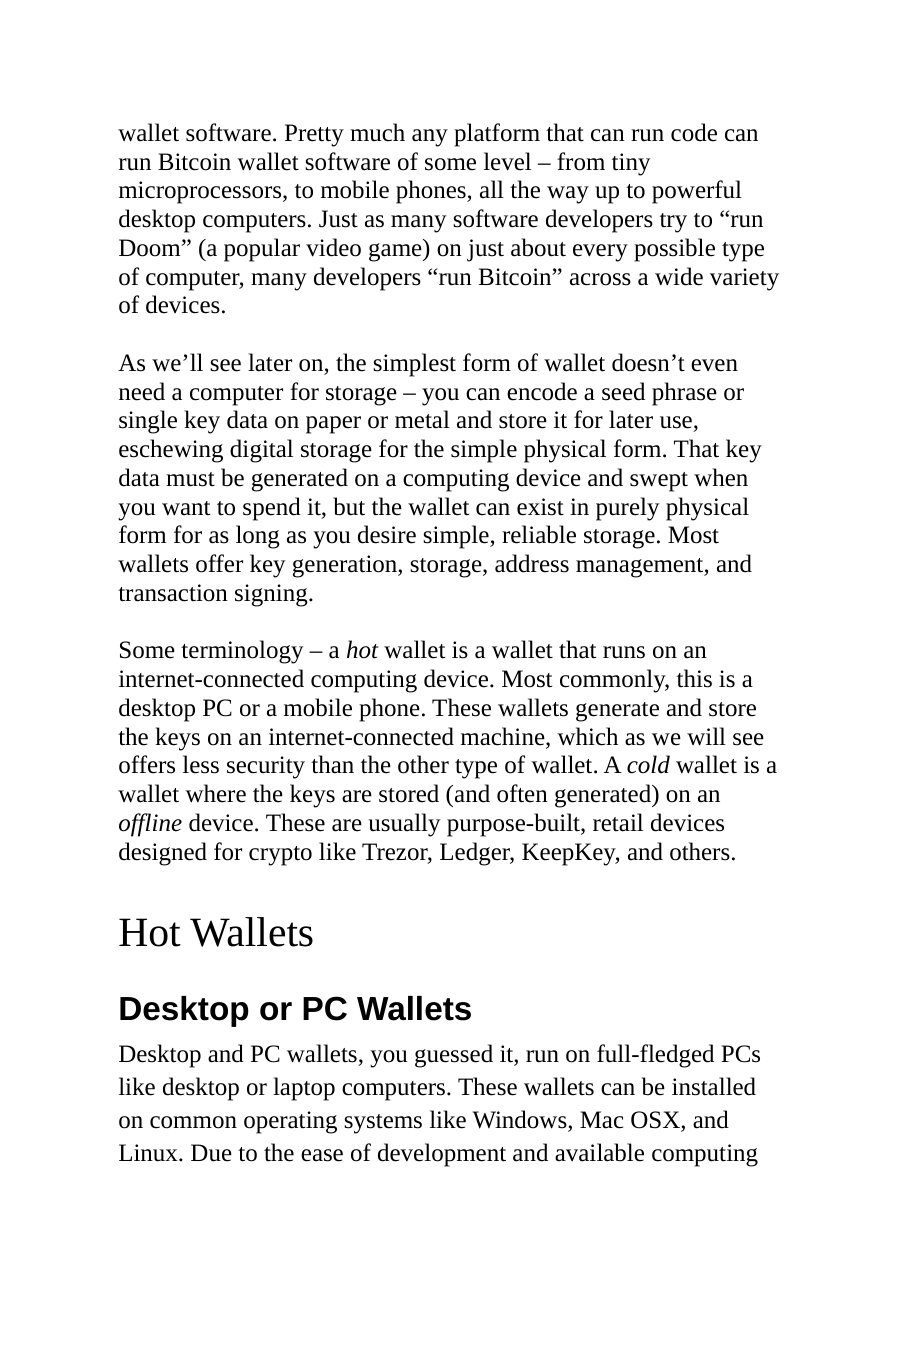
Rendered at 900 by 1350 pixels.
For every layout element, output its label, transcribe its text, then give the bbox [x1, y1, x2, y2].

text As we’ll see later on, the simplest form of wallet doesn’t even need a computer for storage – you can encode a seed phrase or single key data on paper or metal and store it for later use, eschewing digital storage for the simple physical form. That key data must be generated on a computing device and swept when you want to spend it, but the wallet can exist in purely physical form for as long as you desire simple, reliable storage. Most wallets offer key generation, storage, address management, and transaction signing. [118, 348, 782, 607]
text Desktop and PC wallets, you guessed it, run on full-fledged PCs like desktop or laptop computers. These wallets can be installed on common operating systems like Windows, Mac OSX, and Linux. Due to the ease of development and available computing [118, 1039, 782, 1167]
subtitle Desktop or PC Wallets [118, 988, 782, 1027]
text wallet software. Pretty much any platform that can run code can run Bitcoin wallet software of some level – from tiny microprocessors, to mobile phones, all the way up to powerful desktop computers. Just as many software developers try to “run Doom” (a popular video game) on just about every possible type of computer, many developers “run Bitcoin” across a wide variety of devices. [118, 118, 782, 319]
subtitle Hot Wallets [118, 907, 782, 955]
text Some terminology – a hot wallet is a wallet that runs on an internet-connected computing device. Most commonly, this is a desktop PC or a mobile phone. These wallets generate and store the keys on an internet-connected machine, which as we will see offers less security than the other type of wallet. A cold wallet is a wallet where the keys are stored (and often generated) on an offline device. These are usually purpose-built, retail devices designed for crypto like Trezor, Ledger, KeepKey, and others. [118, 636, 782, 866]
